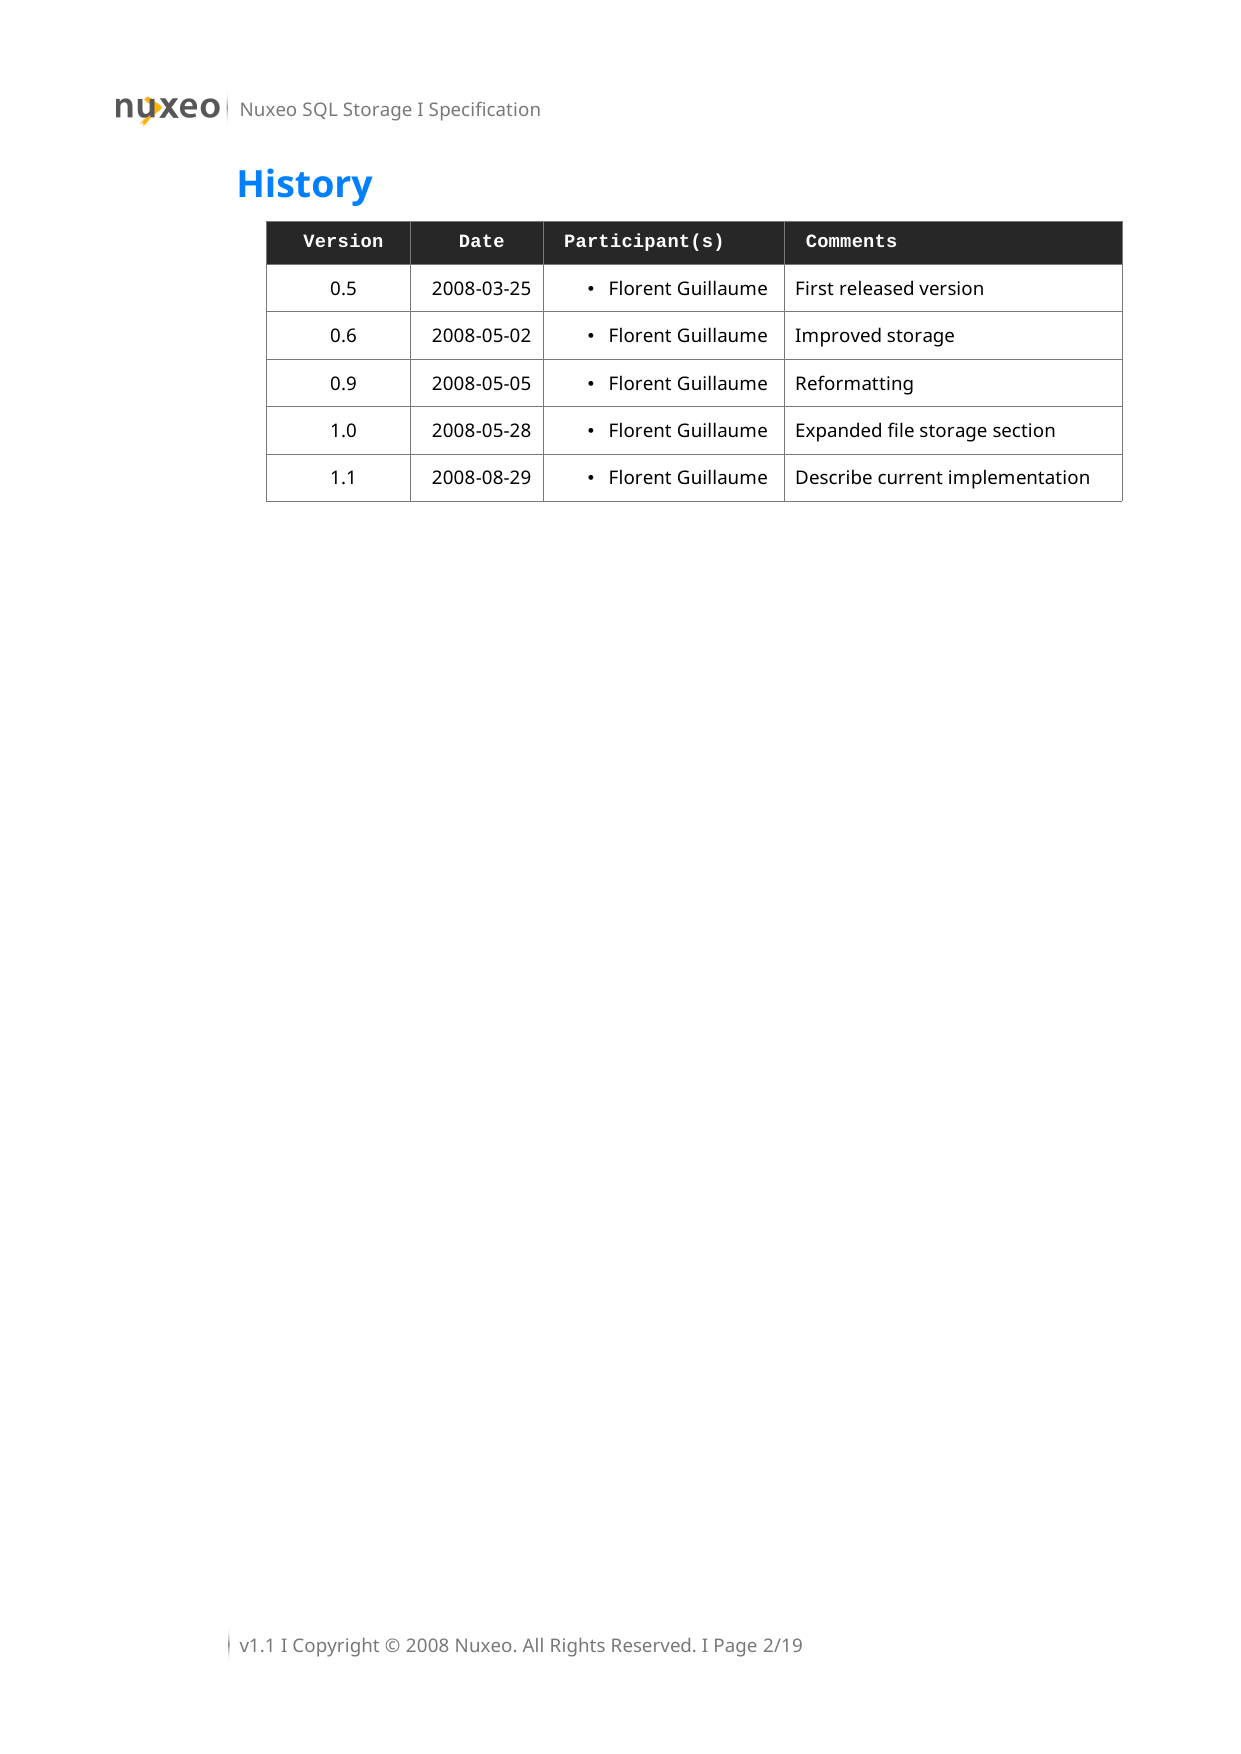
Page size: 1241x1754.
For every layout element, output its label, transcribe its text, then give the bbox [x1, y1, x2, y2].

table_cell 0.5 [267, 265, 410, 311]
table_cell 2008-03-25 [411, 265, 543, 311]
table_header Date [411, 222, 543, 264]
table_cell 0.6 [267, 312, 410, 359]
table_cell Reformatting [785, 360, 1122, 406]
table_cell Florent Guillaume [544, 455, 784, 501]
table_cell Expanded file storage section [785, 407, 1122, 454]
table_cell 2008-05-02 [411, 312, 543, 359]
table_cell 1.1 [267, 455, 410, 501]
table_header Participant(s) [544, 222, 784, 264]
picture [213, 1624, 232, 1666]
table_header Version [267, 222, 410, 264]
table_header Comments [785, 222, 1122, 264]
table_cell 2008-08-29 [411, 455, 543, 501]
table_cell Describe current implementation [785, 455, 1122, 501]
table_cell 0.9 [267, 360, 410, 406]
table_cell 1.0 [267, 407, 410, 454]
table_cell First released version [785, 265, 1122, 311]
table_cell 2008-05-05 [411, 360, 543, 406]
table_cell Florent Guillaume [544, 407, 784, 454]
subtitle History [236, 158, 1122, 209]
table_cell Florent Guillaume [544, 265, 784, 311]
table_cell Florent Guillaume [544, 360, 784, 406]
table_cell 2008-05-28 [411, 407, 543, 454]
table_cell Florent Guillaume [544, 312, 784, 359]
table_cell Improved storage [785, 312, 1122, 359]
picture [116, 88, 228, 128]
